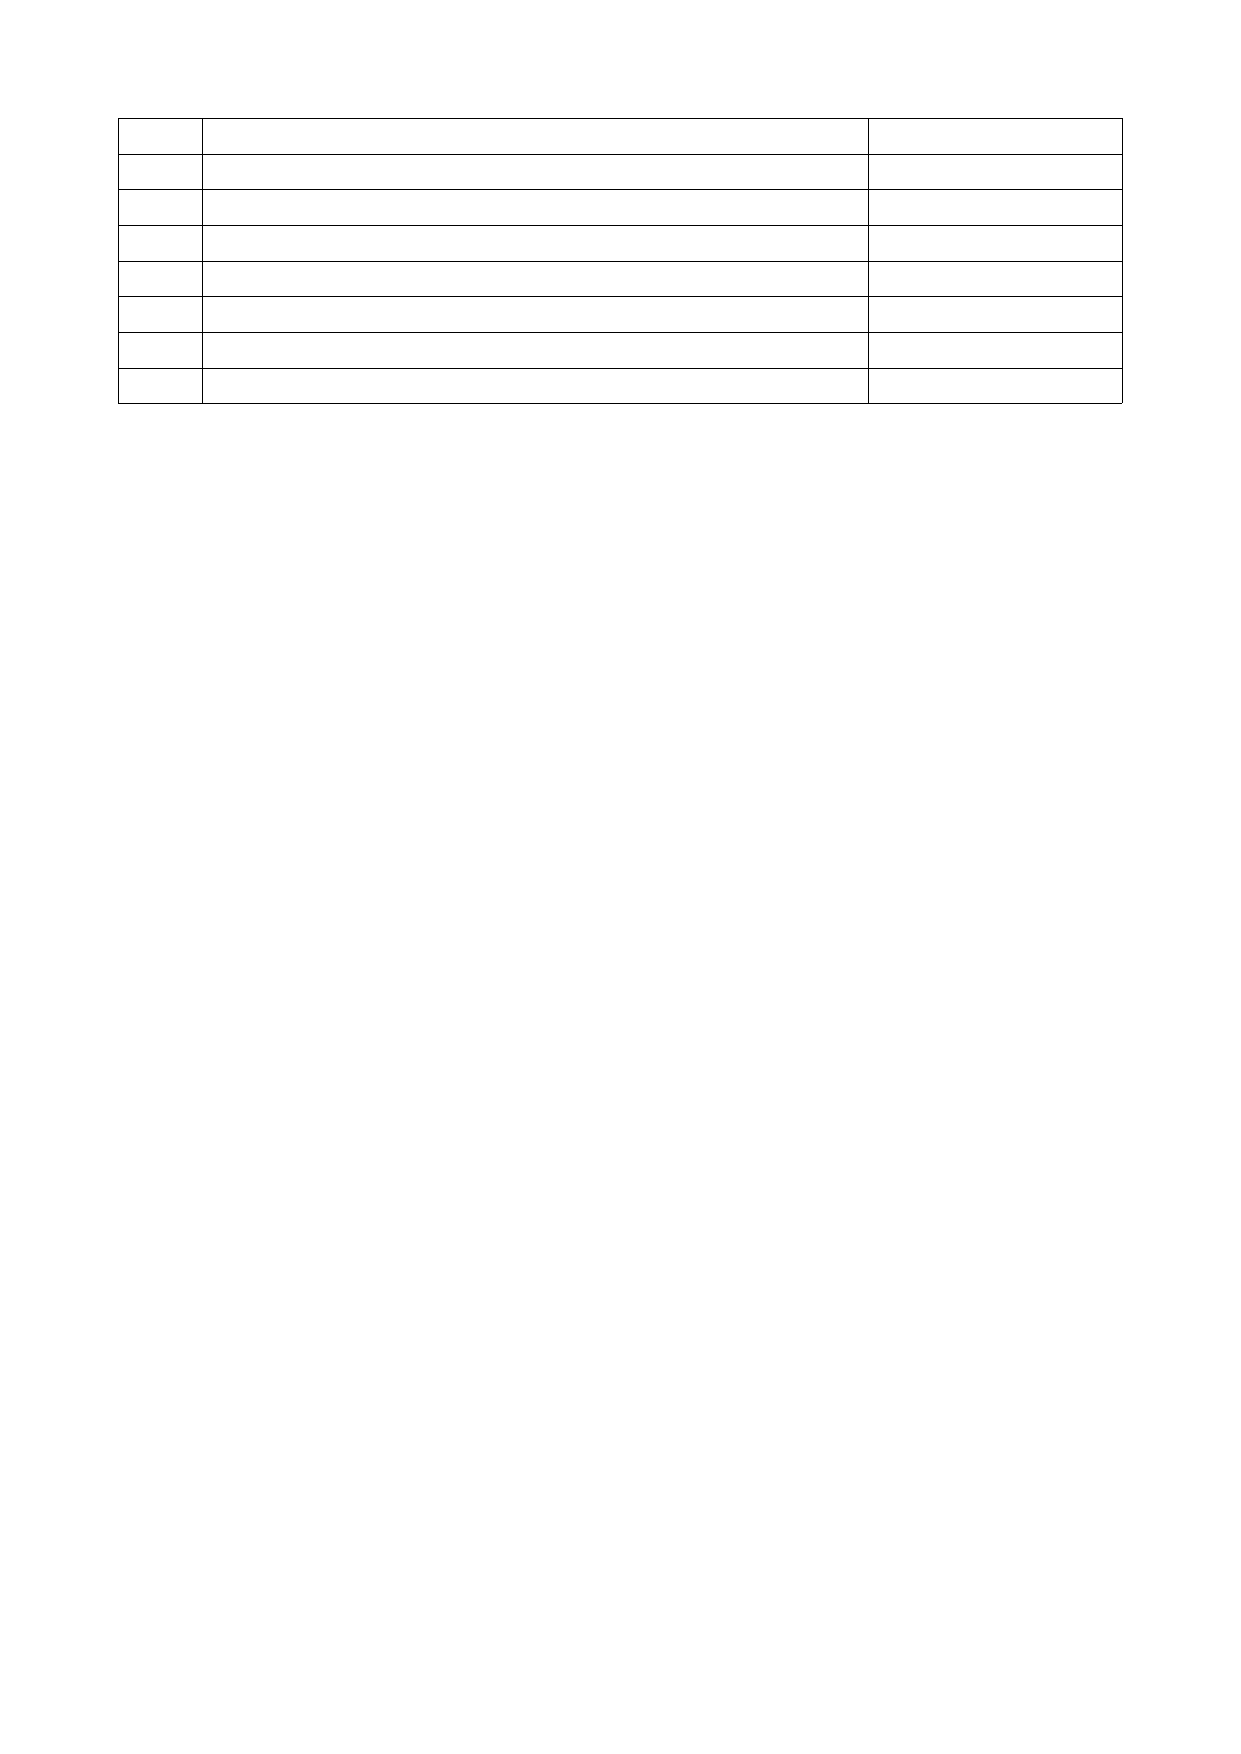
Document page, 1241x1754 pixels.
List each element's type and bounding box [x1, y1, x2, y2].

table_cell [119, 226, 202, 261]
table_cell [119, 190, 202, 225]
table_cell [203, 297, 868, 332]
table_cell [119, 369, 202, 403]
table_cell [869, 262, 1122, 296]
table_cell [203, 190, 868, 225]
table_cell [203, 333, 868, 367]
table_cell [869, 155, 1122, 189]
table_cell [119, 262, 202, 296]
table_cell [869, 297, 1122, 332]
table_cell [869, 369, 1122, 403]
table_cell [203, 119, 868, 154]
table_cell [203, 262, 868, 296]
table_cell [869, 226, 1122, 261]
table_cell [119, 333, 202, 367]
table_cell [869, 333, 1122, 367]
table_cell [203, 226, 868, 261]
table_cell [869, 119, 1122, 154]
table_cell [119, 297, 202, 332]
table_cell [869, 190, 1122, 225]
table_cell [203, 155, 868, 189]
table_cell [119, 119, 202, 154]
table_cell [119, 155, 202, 189]
table_cell [203, 369, 868, 403]
